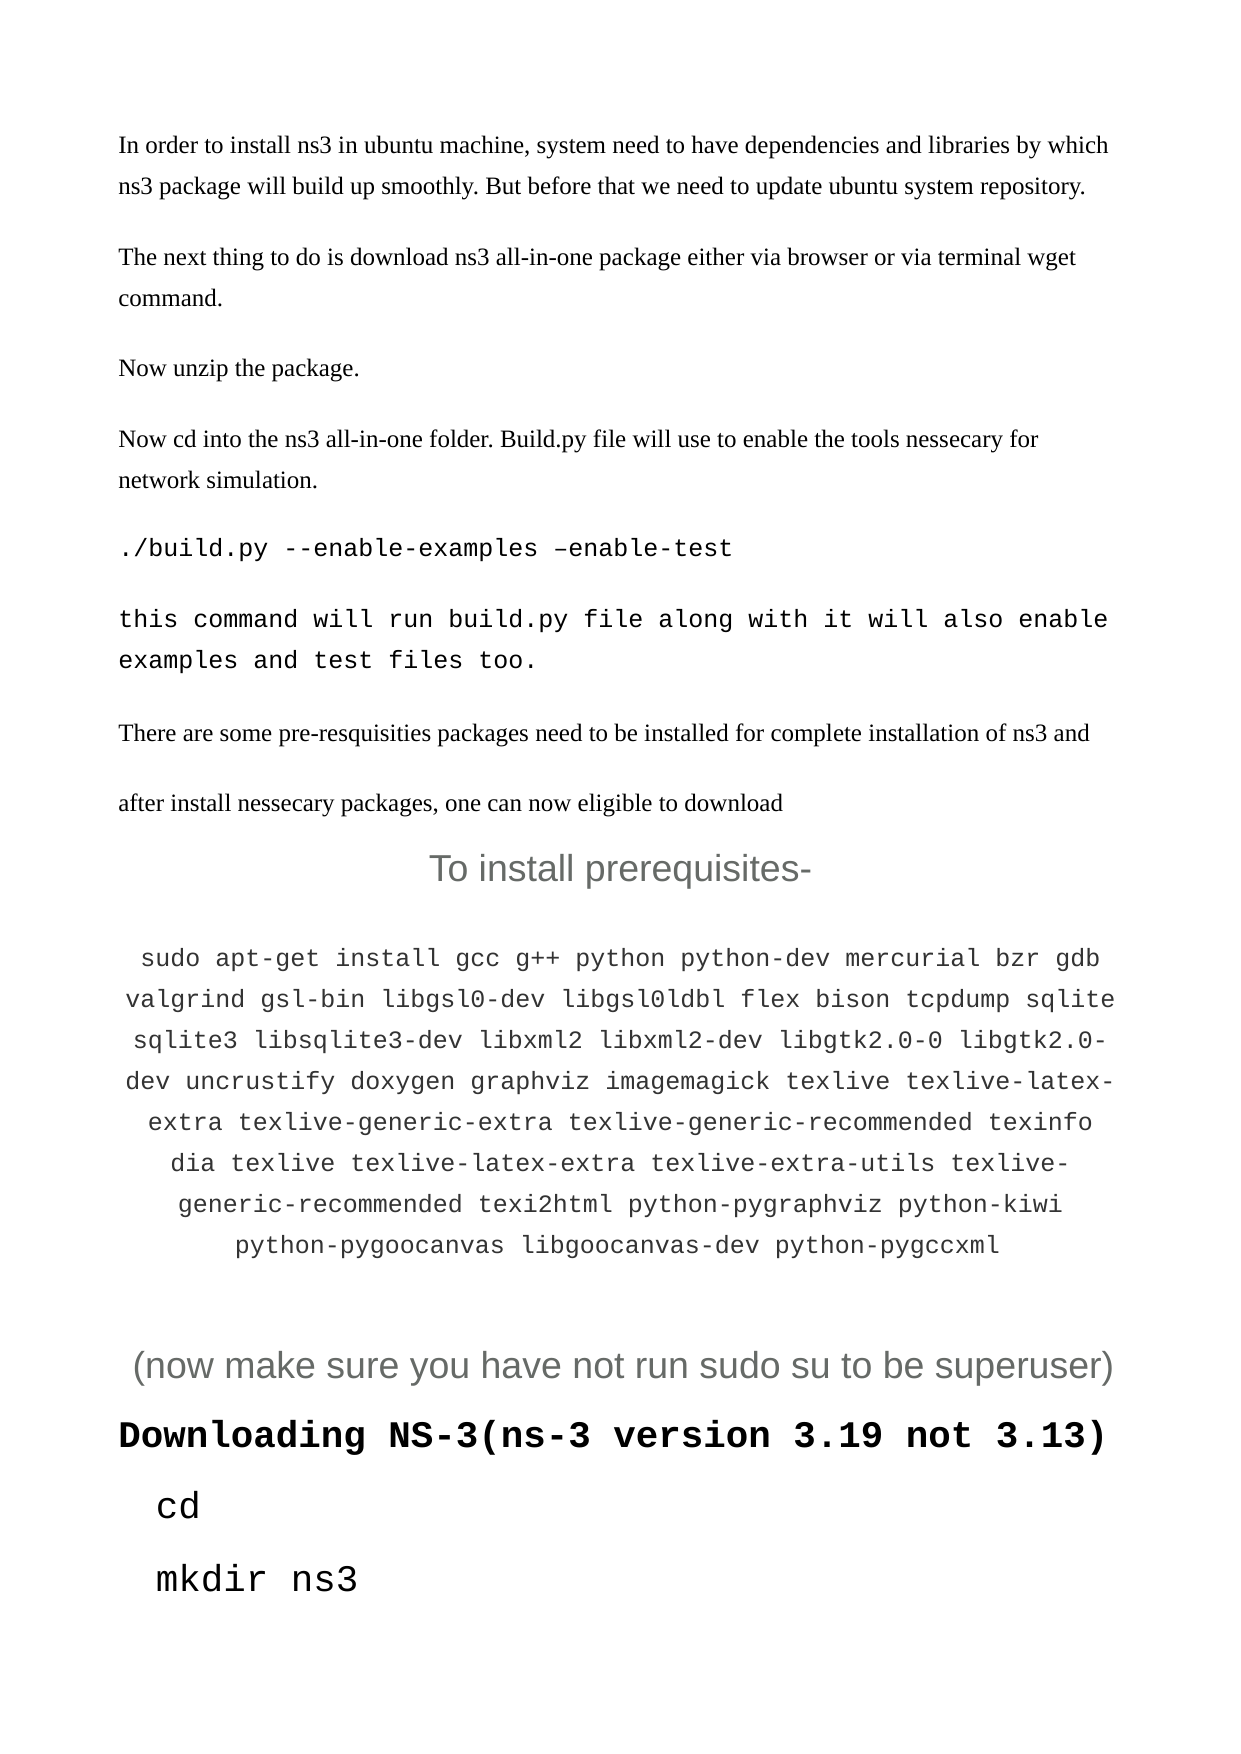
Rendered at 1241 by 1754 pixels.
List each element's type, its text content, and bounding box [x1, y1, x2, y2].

text mkdir ns3 [118, 1560, 1122, 1602]
text after install nessecary packages, one can now eligible to download [118, 776, 1122, 817]
text Downloading NS-3(ns-3 version 3.19 not 3.13) [118, 1416, 1122, 1458]
text ./build.py --enable-examples –enable-test [118, 523, 1122, 564]
text There are some pre-resquisities packages need to be installed for complete installation of ns3 and [118, 705, 1122, 746]
text Now unzip the package. [118, 341, 1122, 382]
text In order to install ns3 in ubuntu machine, system need to have dependencies and libraries by which ns3 package will build up smoothly. But before that we need to update ubuntu system repository. [118, 118, 1122, 200]
text cd [118, 1488, 1122, 1530]
text Now cd into the ns3 all-in-one folder. Build.py file will use to enable the tools nessecary for network simulation. [118, 412, 1122, 494]
text To install prerequisites- sudo apt-get install gcc g++ python python-dev mercurial bzr gdb valgrind gsl-bin libgsl0-dev libgsl0ldbl flex bison tcpdump sqlite sqlite3 libsqlite3-dev libxml2 libxml2-dev libgtk2.0-0 libgtk2.0-dev uncrustify doxygen graphviz imagemagick texlive texlive-latex-extra texlive-generic-extra texlive-generic-recommended texinfo dia texlive texlive-latex-extra texlive-extra-utils texlive-generic-recommended texi2html python-pygraphviz python-kiwi python-pygoocanvas libgoocanvas-dev python-pygccxml (now make sure you have not run sudo su to be superuser) [118, 846, 1122, 1386]
text The next thing to do is download ns3 all-in-one package either via browser or via terminal wget command. [118, 230, 1122, 312]
text this command will run build.py file along with it will also enable examples and test files too. [118, 594, 1122, 676]
